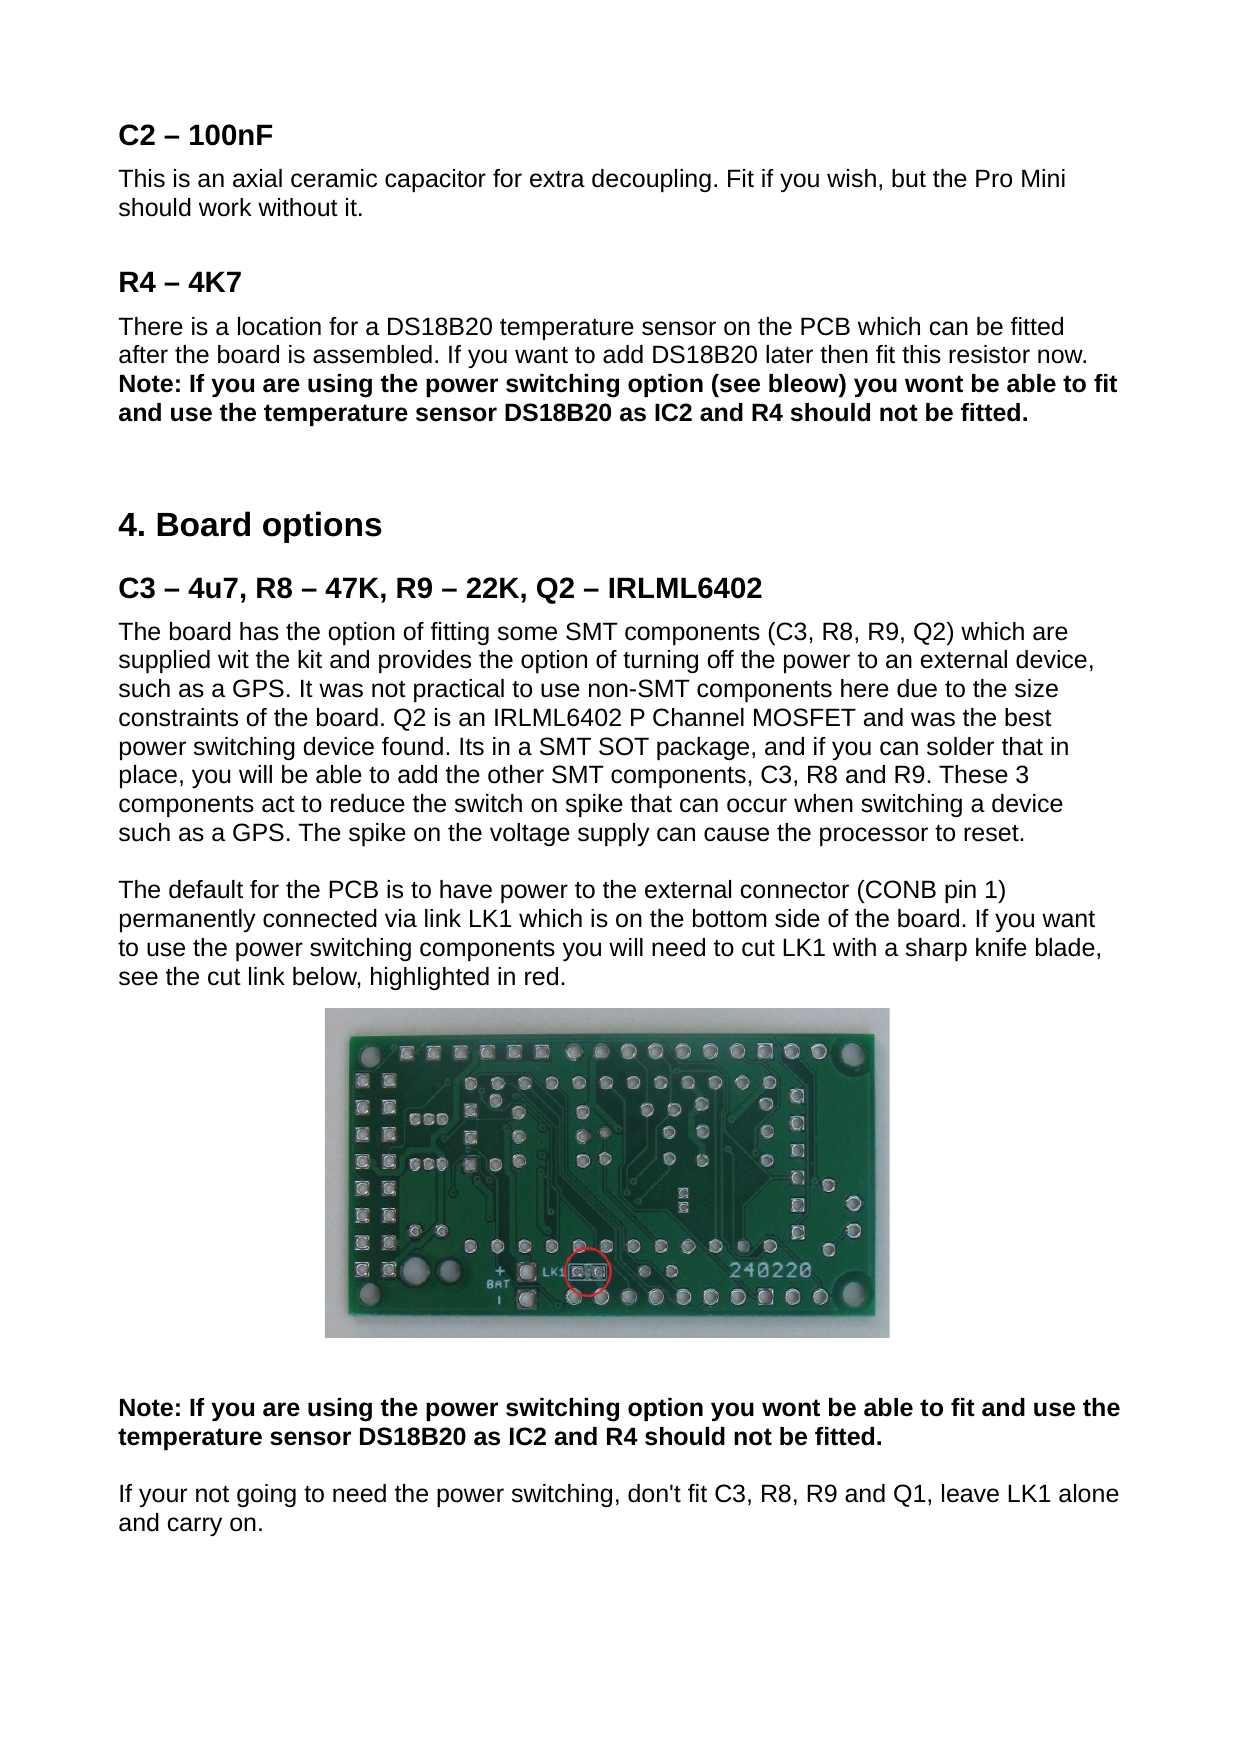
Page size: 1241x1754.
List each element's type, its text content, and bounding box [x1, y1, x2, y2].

subtitle R4 – 4K7 [118, 265, 1122, 299]
text The board has the option of fitting some SMT components (C3, R8, R9, Q2) which are supplied wit the kit and provides the option of turning off the power to an external device, such as a GPS. It was not practical to use non-SMT components here due to the size constraints of the board. Q2 is an IRLML6402 P Channel MOSFET and was the best power switching device found. Its in a SMT SOT package, and if you can solder that in place, you will be able to add the other SMT components, C3, R8 and R9. These 3 components act to reduce the switch on spike that can occur when switching a device such as a GPS. The spike on the voltage supply can cause the processor to reset. [118, 617, 1122, 847]
text If your not going to need the power switching, don't fit C3, R8, R9 and Q1, leave LK1 alone and carry on. [118, 1479, 1122, 1537]
subtitle C2 – 100nF [118, 118, 1122, 152]
text This is an axial ceramic capacitor for extra decoupling. Fit if you wish, but the Pro Mini should work without it. [118, 164, 1122, 222]
picture [324, 1008, 890, 1338]
text There is a location for a DS18B20 temperature sensor on the PCB which can be fitted after the board is assembled. If you want to add DS18B20 later then fit this resistor now. Note: If you are using the power switching option (see bleow) you wont be able to fit and use the temperature sensor DS18B20 as IC2 and R4 should not be fitted. [118, 311, 1122, 426]
text The default for the PCB is to have power to the external connector (CONB pin 1) permanently connected via link LK1 which is on the bottom side of the board. If you want to use the power switching components you will need to cut LK1 with a sharp knife blade, see the cut link below, highlighted in red. [118, 876, 1122, 991]
subtitle 4. Board options [118, 505, 1122, 543]
subtitle C3 – 4u7, R8 – 47K, R9 – 22K, Q2 – IRLML6402 [118, 571, 1122, 604]
text Note: If you are using the power switching option you wont be able to fit and use the temperature sensor DS18B20 as IC2 and R4 should not be fitted. [118, 1393, 1122, 1451]
